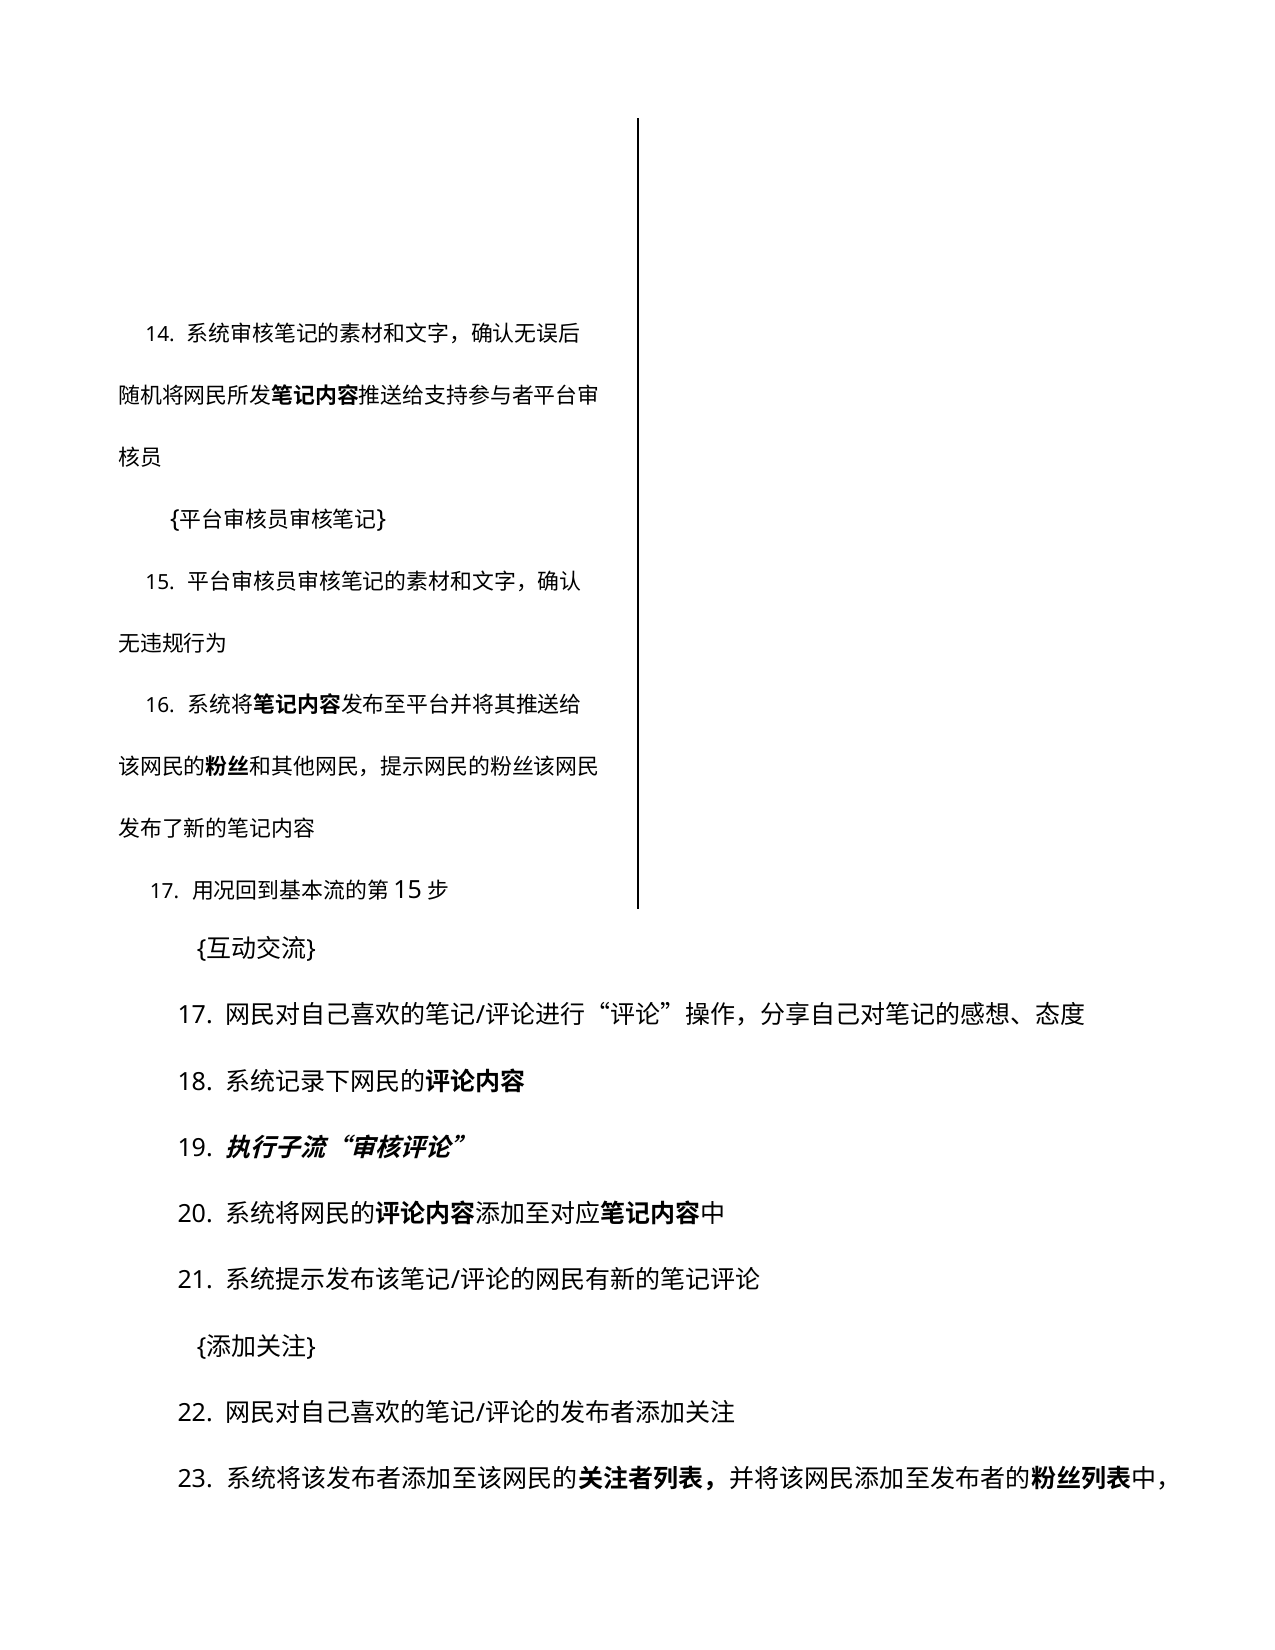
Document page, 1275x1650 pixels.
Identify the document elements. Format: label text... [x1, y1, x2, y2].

text {互动交流} [118, 928, 1157, 965]
text 17. 网民对自己喜欢的笔记/评论进行“评论”操作，分享自己对笔记的感想、态度 [118, 995, 1157, 1031]
text 14. 系统审核笔记的素材和文字，确认无误后 [118, 304, 635, 351]
text 发布了新的笔记内容 [118, 799, 635, 846]
text 随机将网民所发笔记内容推送给支持参与者平台审 [118, 366, 635, 413]
text 20. 系统将网民的评论内容添加至对应笔记内容中 [118, 1193, 1157, 1230]
text 该网民的粉丝和其他网民，提示网民的粉丝该网民 [118, 737, 635, 784]
text 19. 执行子流“审核评论” [118, 1127, 1157, 1163]
text 16. 系统将笔记内容发布至平台并将其推送给 [118, 675, 635, 722]
text {添加关注} [118, 1326, 1157, 1362]
text 21. 系统提示发布该笔记/评论的网民有新的笔记评论 [118, 1260, 1157, 1296]
text 22. 网民对自己喜欢的笔记/评论的发布者添加关注 [118, 1392, 1157, 1428]
text 核员 [118, 427, 635, 475]
text 18. 系统记录下网民的评论内容 [118, 1061, 1157, 1097]
text 17. 用况回到基本流的第15步 [118, 861, 635, 908]
text 无违规行为 [118, 613, 635, 660]
text {平台审核员审核笔记} [118, 489, 635, 537]
text 15. 平台审核员审核笔记的素材和文字，确认 [118, 551, 635, 598]
text 23. 系统将该发布者添加至该网民的关注者列表，并将该网民添加至发布者的粉丝列表中，当该发布者有新的笔记发布时，系统将该笔记推送给该网民并提示该网民有新的笔记发布 [118, 1458, 1157, 1495]
